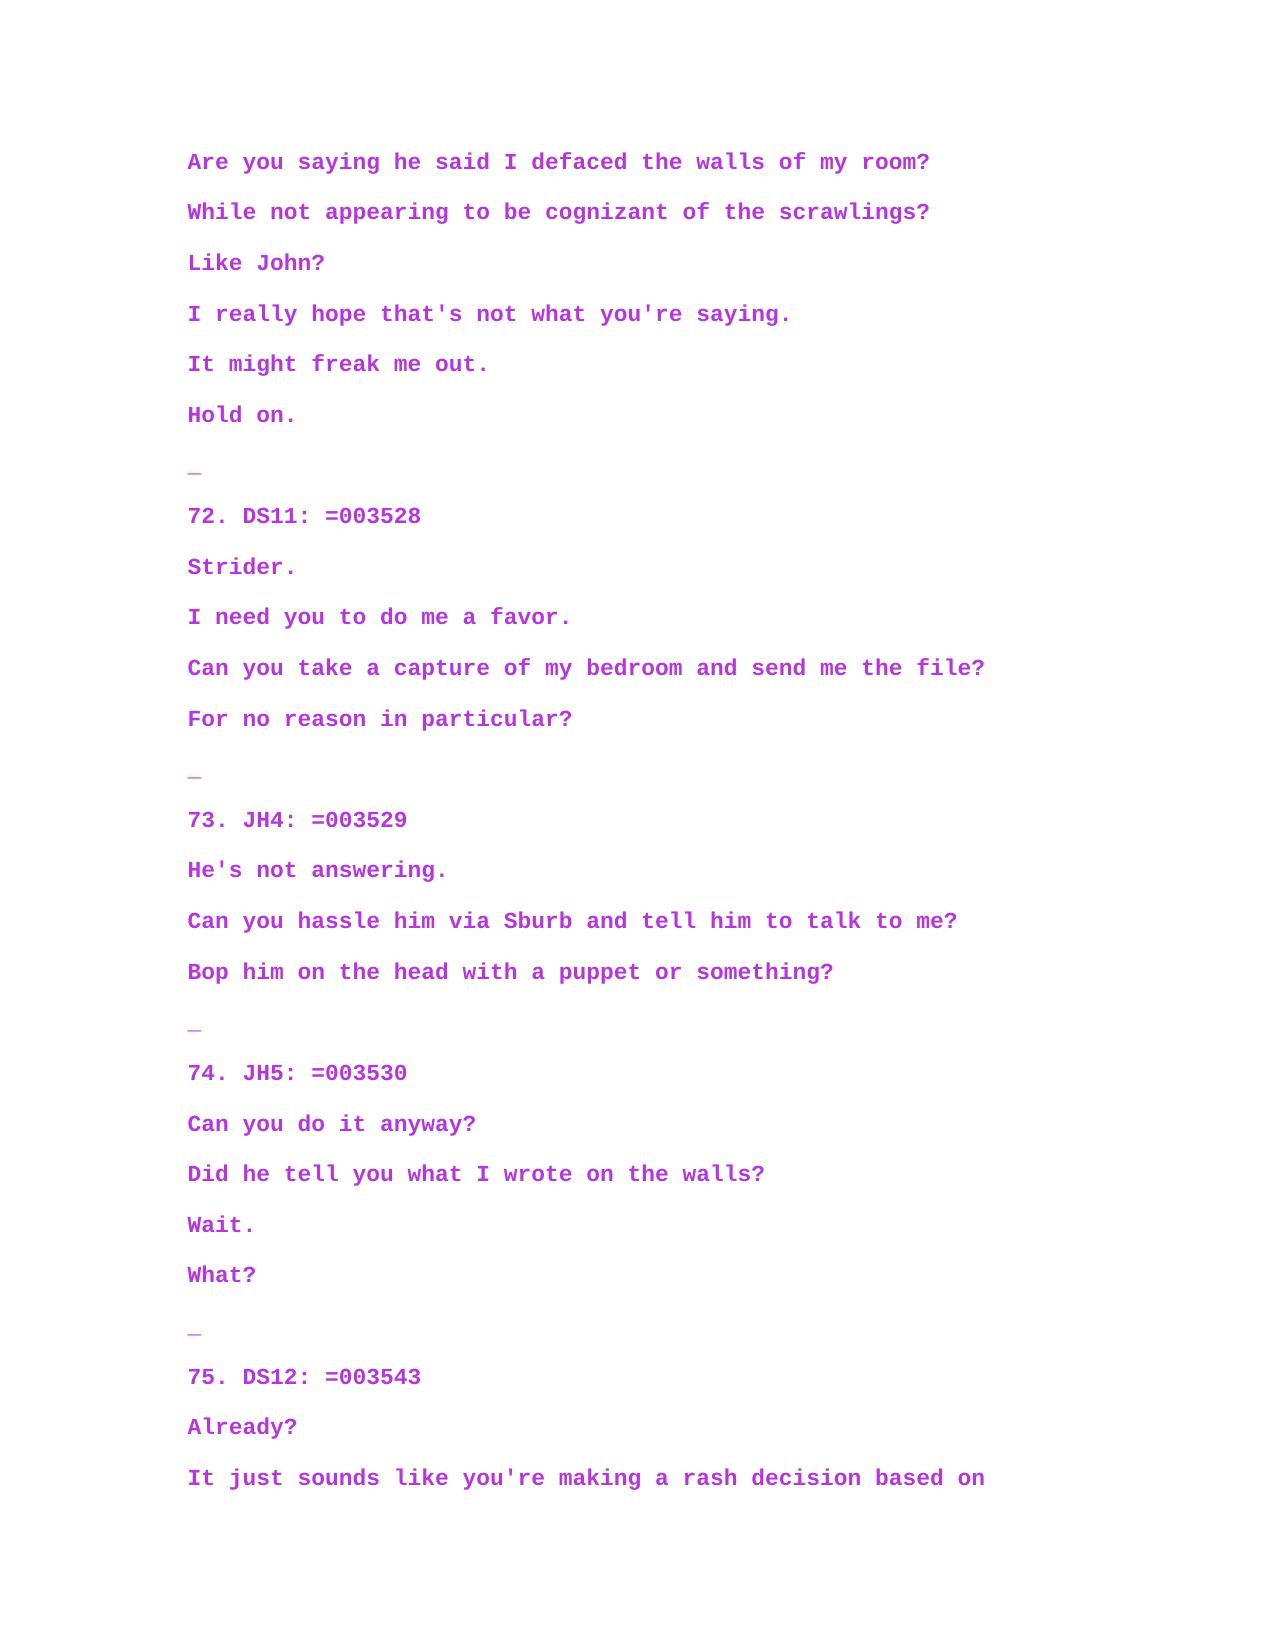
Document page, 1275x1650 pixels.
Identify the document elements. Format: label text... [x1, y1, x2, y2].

text Strider. [187, 555, 1087, 581]
text _ [187, 1314, 1087, 1340]
text I need you to do me a favor. [187, 606, 1087, 632]
text Like John? [187, 251, 1087, 277]
text Did he tell you what I wrote on the walls? [187, 1162, 1087, 1188]
text It just sounds like you're making a rash decision based on [187, 1466, 1087, 1492]
text Wait. [187, 1213, 1087, 1239]
text I really hope that's not what you're saying. [187, 302, 1087, 328]
text He's not answering. [187, 859, 1087, 885]
text 75. DS12: =003543 [187, 1365, 1087, 1391]
text 72. DS11: =003528 [187, 504, 1087, 530]
text Can you hassle him via Sburb and tell him to talk to me? [187, 909, 1087, 935]
text What? [187, 1264, 1087, 1290]
text _ [187, 1011, 1087, 1037]
text _ [187, 454, 1087, 480]
text Can you do it anyway? [187, 1112, 1087, 1138]
text While not appearing to be cognizant of the scrawlings? [187, 201, 1087, 227]
text 73. JH4: =003529 [187, 808, 1087, 834]
text Are you saying he said I defaced the walls of my room? [187, 150, 1087, 176]
text It might freak me out. [187, 352, 1087, 378]
text Bop him on the head with a puppet or something? [187, 960, 1087, 986]
text Can you take a capture of my bedroom and send me the file? [187, 656, 1087, 682]
text 74. JH5: =003530 [187, 1061, 1087, 1087]
text Hold on. [187, 403, 1087, 429]
text For no reason in particular? [187, 707, 1087, 733]
text Already? [187, 1416, 1087, 1442]
text _ [187, 757, 1087, 783]
